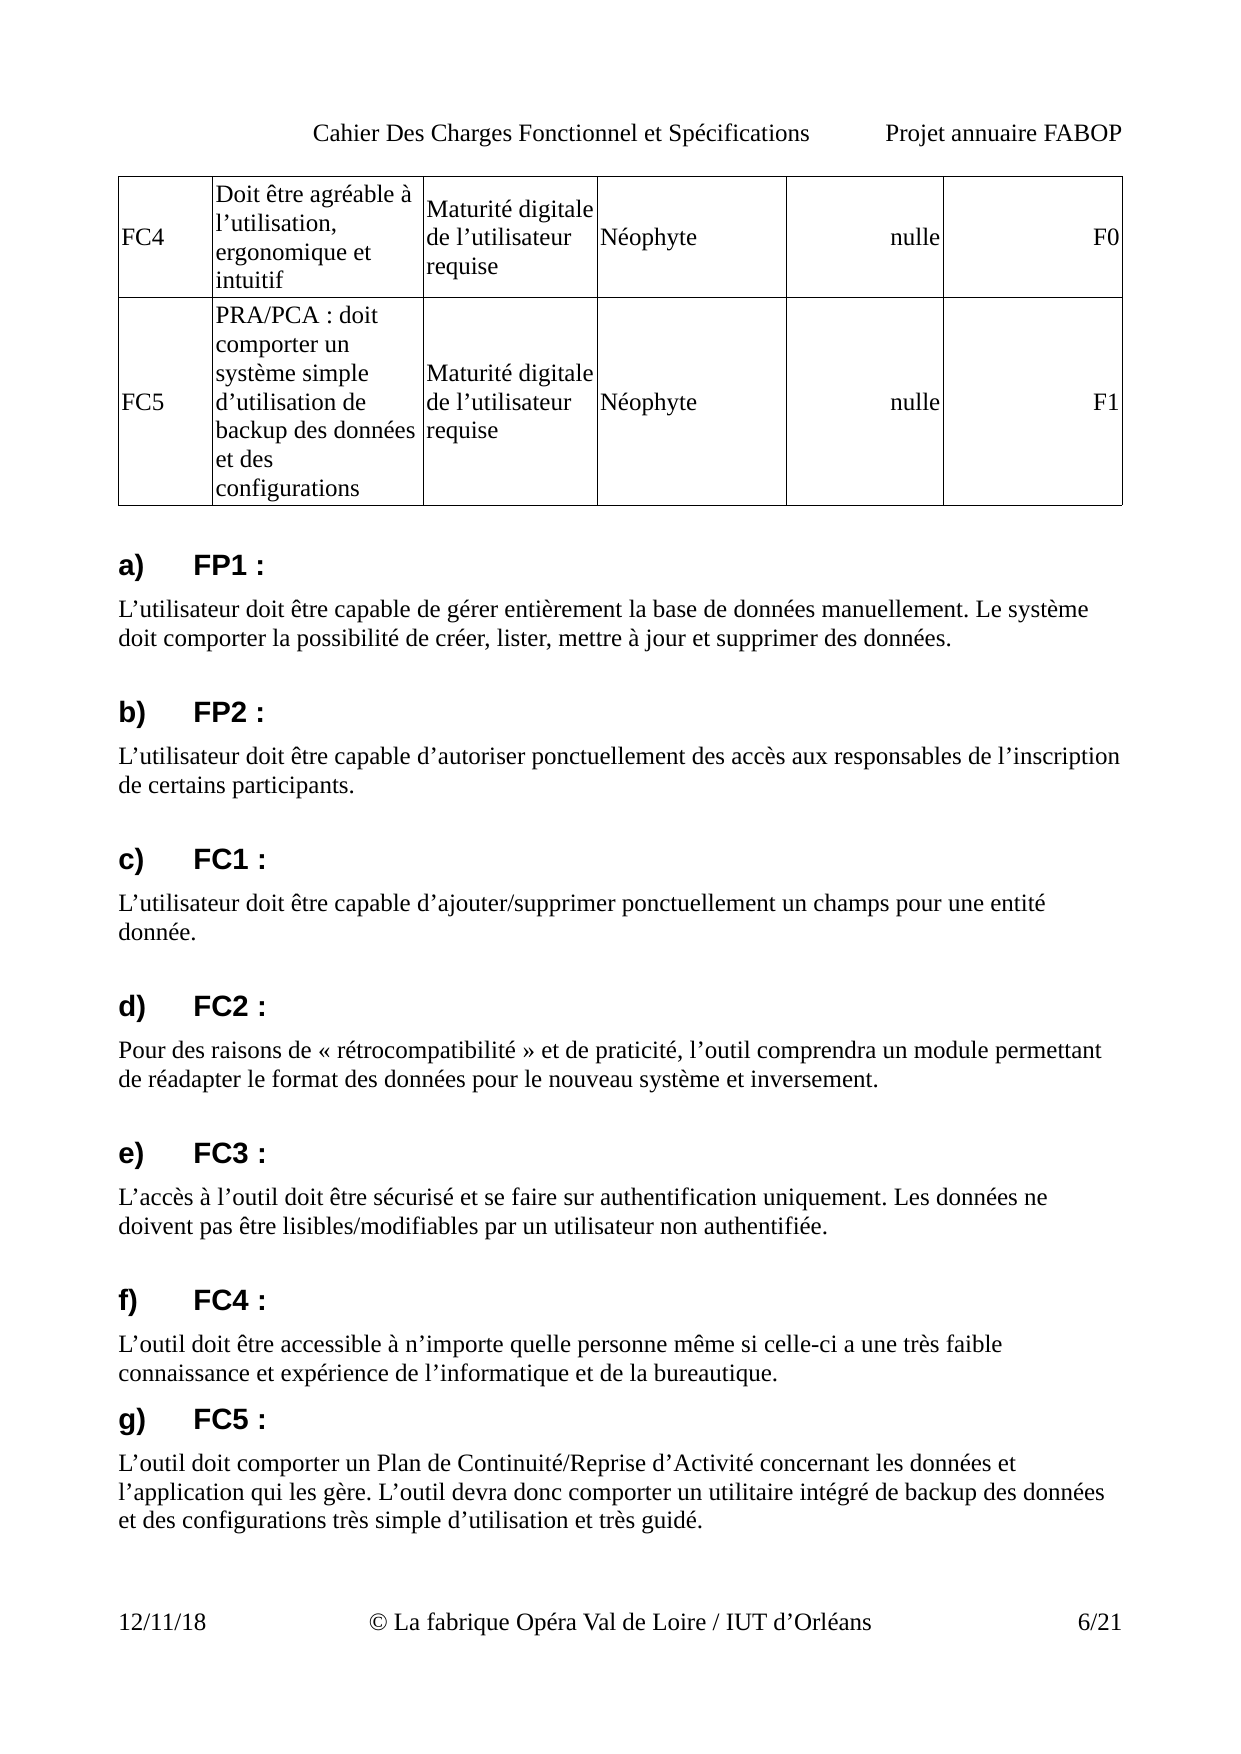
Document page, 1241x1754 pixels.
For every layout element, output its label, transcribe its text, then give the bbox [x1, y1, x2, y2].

subtitle FC2 : [118, 989, 1122, 1023]
table_cell PRA/PCA : doit comporter un système simple d’utilisation de backup des données et des configurations [213, 298, 423, 504]
text L’utilisateur doit être capable de gérer entièrement la base de données manuellement. Le système doit comporter la possibilité de créer, lister, mettre à jour et supprimer des données. [118, 594, 1122, 652]
text L’utilisateur doit être capable d’autoriser ponctuellement des accès aux responsables de l’inscription de certains participants. [118, 741, 1122, 799]
subtitle FC4 : [118, 1283, 1122, 1317]
text L’accès à l’outil doit être sécurisé et se faire sur authentification uniquement. Les données ne doivent pas être lisibles/modifiables par un utilisateur non authentifiée. [118, 1182, 1122, 1240]
table_cell nulle [787, 177, 943, 297]
table_cell Doit être agréable à l’utilisation, ergonomique et intuitif [213, 177, 423, 297]
subtitle FC5 : [118, 1402, 1122, 1435]
subtitle FC1 : [118, 842, 1122, 876]
table_cell F1 [944, 298, 1122, 504]
subtitle FC3 : [118, 1136, 1122, 1170]
table_cell Maturité digitale de l’utilisateur requise [424, 298, 597, 504]
text L’utilisateur doit être capable d’ajouter/supprimer ponctuellement un champs pour une entité donnée. [118, 888, 1122, 946]
table_cell Néophyte [598, 298, 786, 504]
text L’outil doit comporter un Plan de Continuité/Reprise d’Activité concernant les données et l’application qui les gère. L’outil devra donc comporter un utilitaire intégré de backup des données et des configurations très simple d’utilisation et très guidé. [118, 1448, 1122, 1534]
table_cell Néophyte [598, 177, 786, 297]
subtitle FP2 : [118, 695, 1122, 729]
text Pour des raisons de « rétrocompatibilité » et de praticité, l’outil comprendra un module permettant de réadapter le format des données pour le nouveau système et inversement. [118, 1035, 1122, 1093]
table_cell Maturité digitale de l’utilisateur requise [424, 177, 597, 297]
text L’outil doit être accessible à n’importe quelle personne même si celle-ci a une très faible connaissance et expérience de l’informatique et de la bureautique. [118, 1329, 1122, 1387]
table_cell F0 [944, 177, 1122, 297]
table_cell FC5 [119, 298, 212, 504]
table_cell FC4 [119, 177, 212, 297]
subtitle FP1 : [118, 548, 1122, 582]
table_cell nulle [787, 298, 943, 504]
